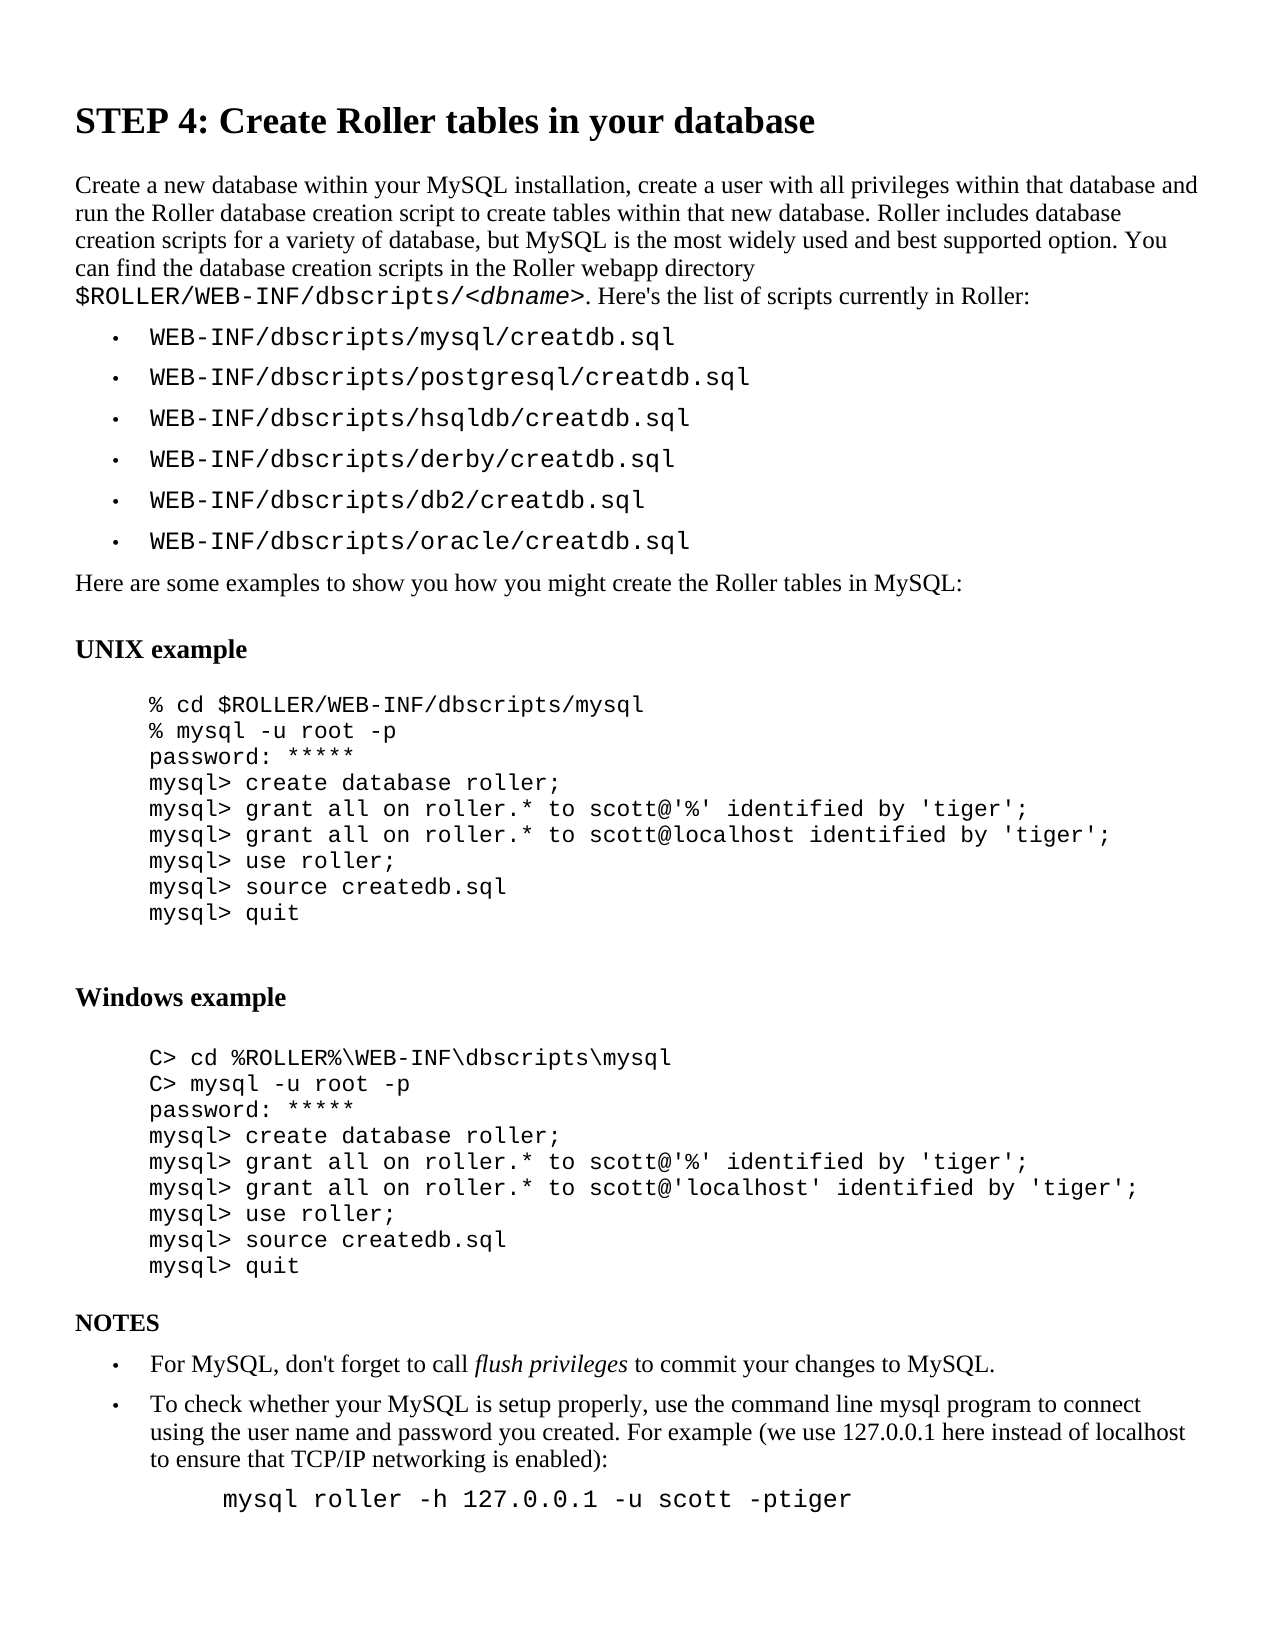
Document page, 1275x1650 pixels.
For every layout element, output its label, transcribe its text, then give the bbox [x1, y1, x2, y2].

text mysql> grant all on roller.* to scott@'localhost' identified by 'tiger'; [75, 1176, 1200, 1202]
subtitle Windows example [75, 982, 1200, 1012]
text Here are some examples to show you how you might create the Roller tables in MySQL: [75, 569, 1200, 597]
text mysql> create database roller; [75, 1124, 1200, 1150]
text mysql> grant all on roller.* to scott@'%' identified by 'tiger'; [75, 798, 1200, 823]
text mysql> source createdb.sql [75, 1228, 1200, 1254]
text password: ***** [75, 1098, 1200, 1124]
list WEB-INF/dbscripts/mysql/creatdb.sql [112, 324, 1200, 352]
list For MySQL, don't forget to call flush privileges to commit your changes to MySQL. [112, 1350, 1200, 1377]
text password: ***** [75, 746, 1200, 772]
text % cd $ROLLER/WEB-INF/dbscripts/mysql [75, 694, 1200, 720]
text C> mysql -u root -p [75, 1073, 1200, 1098]
list WEB-INF/dbscripts/derby/creatdb.sql [112, 447, 1200, 475]
text Create a new database within your MySQL installation, create a user with all privileges within that database and run the Roller database creation script to create tables within that new database. Roller includes database creation scripts for a variety of database, but MySQL is the most widely used and best supported option. You can find the database creation scripts in the Roller webapp directory $ROLLER/WEB-INF/dbscripts/<dbname>. Here's the list of scripts currently in Roller: [75, 171, 1200, 312]
list WEB-INF/dbscripts/hsqldb/creatdb.sql [112, 406, 1200, 434]
subtitle STEP 4: Create Roller tables in your database [75, 100, 1200, 142]
list To check whether your MySQL is setup properly, use the command line mysql program to connect using the user name and password you created. For example (we use 127.0.0.1 here instead of localhost to ensure that TCP/IP networking is enabled): [112, 1390, 1200, 1473]
text NOTES [75, 1309, 1200, 1337]
text mysql> create database roller; [75, 772, 1200, 798]
text mysql> use roller; [75, 849, 1200, 875]
text mysql> quit [75, 1254, 1200, 1280]
text mysql> grant all on roller.* to scott@'%' identified by 'tiger'; [75, 1150, 1200, 1176]
text mysql> source createdb.sql [75, 875, 1200, 901]
text mysql roller -h 127.0.0.1 -u scott -ptiger [75, 1486, 1200, 1515]
list WEB-INF/dbscripts/db2/creatdb.sql [112, 487, 1200, 516]
text mysql> use roller; [75, 1202, 1200, 1228]
text % mysql -u root -p [75, 720, 1200, 746]
text mysql> grant all on roller.* to scott@localhost identified by 'tiger'; [75, 823, 1200, 849]
text C> cd %ROLLER%\WEB-INF\dbscripts\mysql [75, 1041, 1200, 1073]
list WEB-INF/dbscripts/postgresql/creatdb.sql [112, 365, 1200, 393]
text mysql> quit [75, 901, 1200, 927]
list WEB-INF/dbscripts/oracle/creatdb.sql [112, 528, 1200, 557]
subtitle UNIX example [75, 634, 1200, 664]
